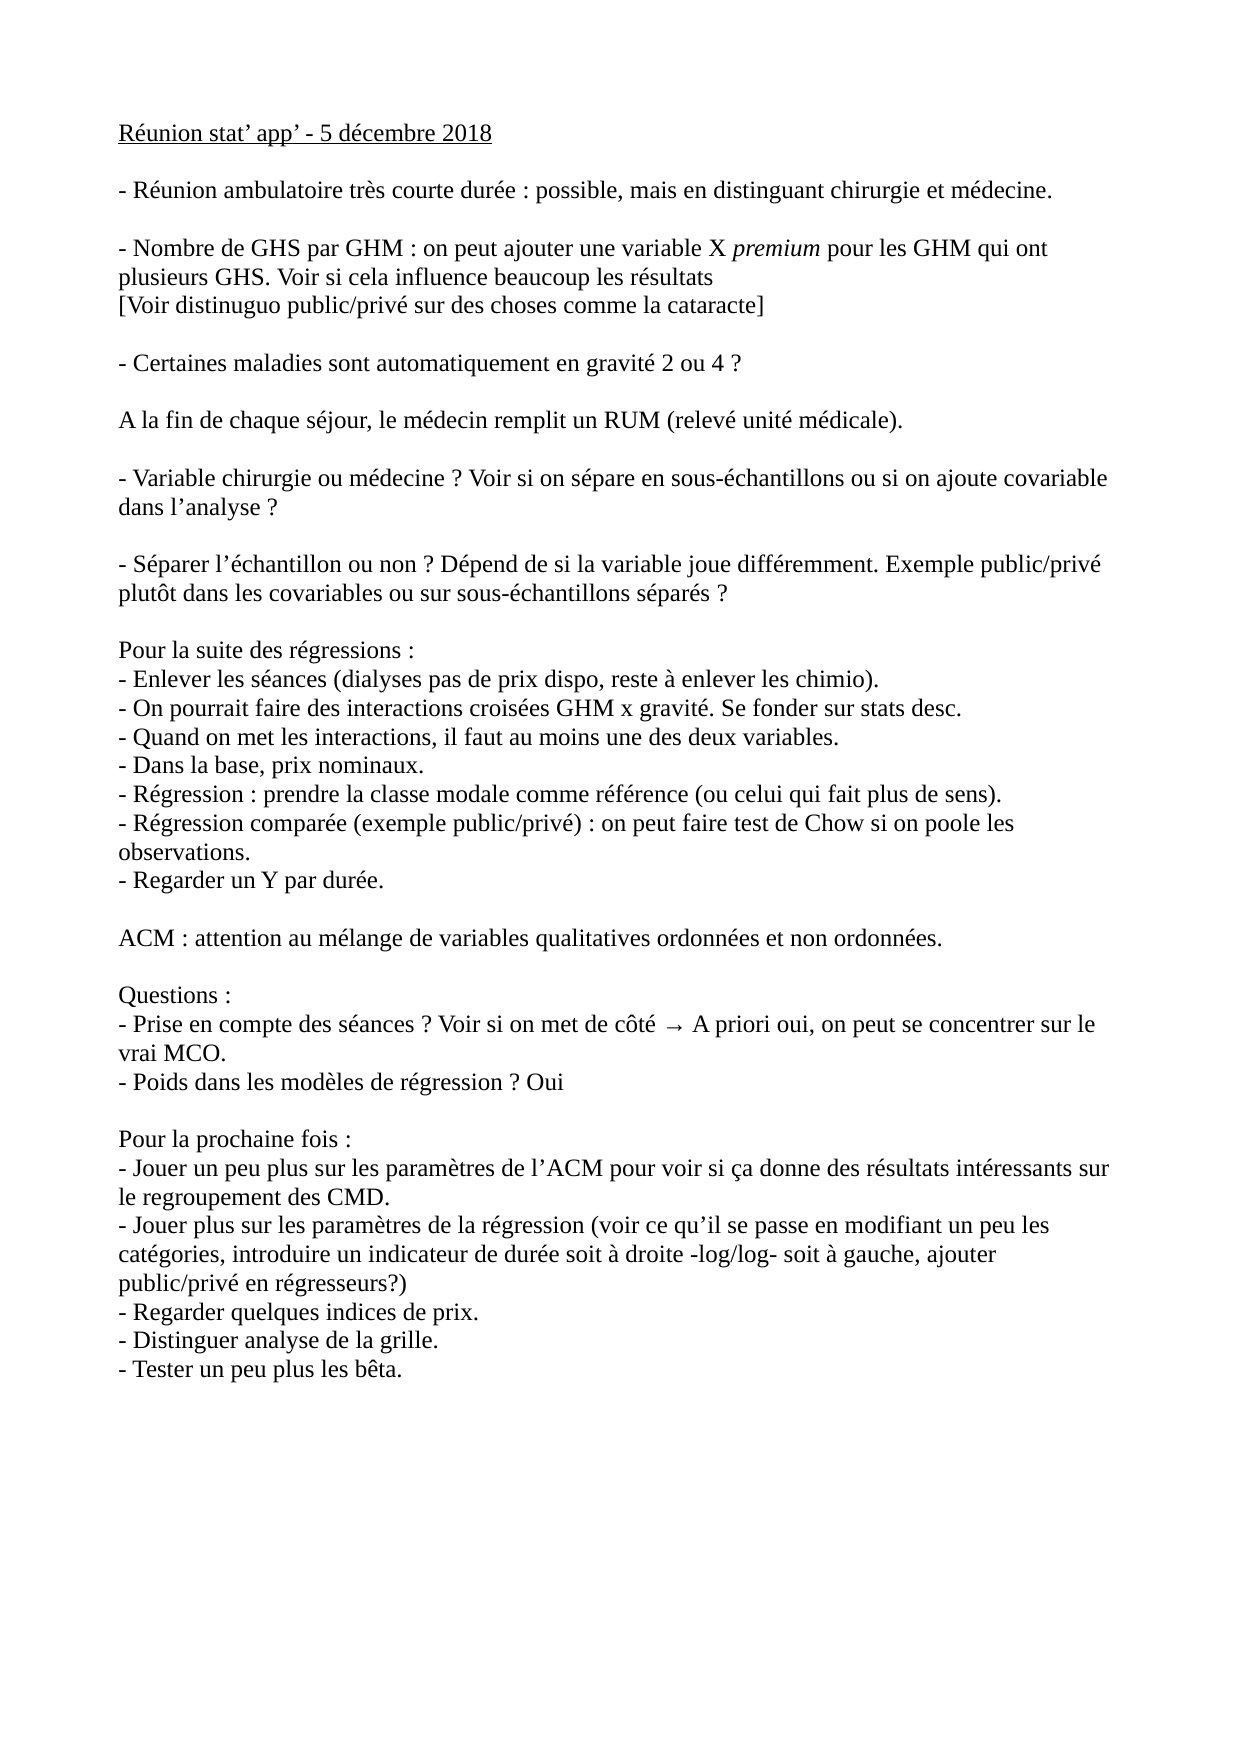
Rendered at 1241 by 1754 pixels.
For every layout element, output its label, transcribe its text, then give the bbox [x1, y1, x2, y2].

text - Enlever les séances (dialyses pas de prix dispo, reste à enlever les chimio). [118, 664, 1122, 693]
text - Regarder quelques indices de prix. [118, 1297, 1122, 1326]
text A la fin de chaque séjour, le médecin remplit un RUM (relevé unité médicale). [118, 406, 1122, 434]
text - Réunion ambulatoire très courte durée : possible, mais en distinguant chirurgie et médecine. [118, 176, 1122, 204]
text - Poids dans les modèles de régression ? Oui [118, 1067, 1122, 1096]
text ACM : attention au mélange de variables qualitatives ordonnées et non ordonnées. [118, 923, 1122, 952]
text - Prise en compte des séances ? Voir si on met de côté → A priori oui, on peut se concentrer sur le vrai MCO. [118, 1009, 1122, 1067]
text - Jouer plus sur les paramètres de la régression (voir ce qu’il se passe en modifiant un peu les catégories, introduire un indicateur de durée soit à droite -log/log- soit à gauche, ajouter public/privé en régresseurs?) [118, 1211, 1122, 1297]
text Pour la prochaine fois : [118, 1124, 1122, 1153]
text - Variable chirurgie ou médecine ? Voir si on sépare en sous-échantillons ou si on ajoute covariable dans l’analyse ? [118, 463, 1122, 521]
text [Voir distinuguo public/privé sur des choses comme la cataracte] [118, 291, 1122, 319]
text - On pourrait faire des interactions croisées GHM x gravité. Se fonder sur stats desc. [118, 693, 1122, 722]
text - Dans la base, prix nominaux. [118, 751, 1122, 779]
text - Tester un peu plus les bêta. [118, 1354, 1122, 1383]
text - Régression comparée (exemple public/privé) : on peut faire test de Chow si on poole les observations. [118, 808, 1122, 866]
text Questions : [118, 981, 1122, 1009]
text - Jouer un peu plus sur les paramètres de l’ACM pour voir si ça donne des résultats intéressants sur le regroupement des CMD. [118, 1153, 1122, 1211]
text Pour la suite des régressions : [118, 636, 1122, 664]
text - Séparer l’échantillon ou non ? Dépend de si la variable joue différemment. Exemple public/privé plutôt dans les covariables ou sur sous-échantillons séparés ? [118, 549, 1122, 607]
text - Nombre de GHS par GHM : on peut ajouter une variable X premium pour les GHM qui ont plusieurs GHS. Voir si cela influence beaucoup les résultats [118, 233, 1122, 291]
text - Quand on met les interactions, il faut au moins une des deux variables. [118, 722, 1122, 751]
text - Distinguer analyse de la grille. [118, 1326, 1122, 1354]
text - Régression : prendre la classe modale comme référence (ou celui qui fait plus de sens). [118, 779, 1122, 808]
text Réunion stat’ app’ - 5 décembre 2018 [118, 118, 1122, 147]
text - Certaines maladies sont automatiquement en gravité 2 ou 4 ? [118, 348, 1122, 377]
text - Regarder un Y par durée. [118, 866, 1122, 894]
